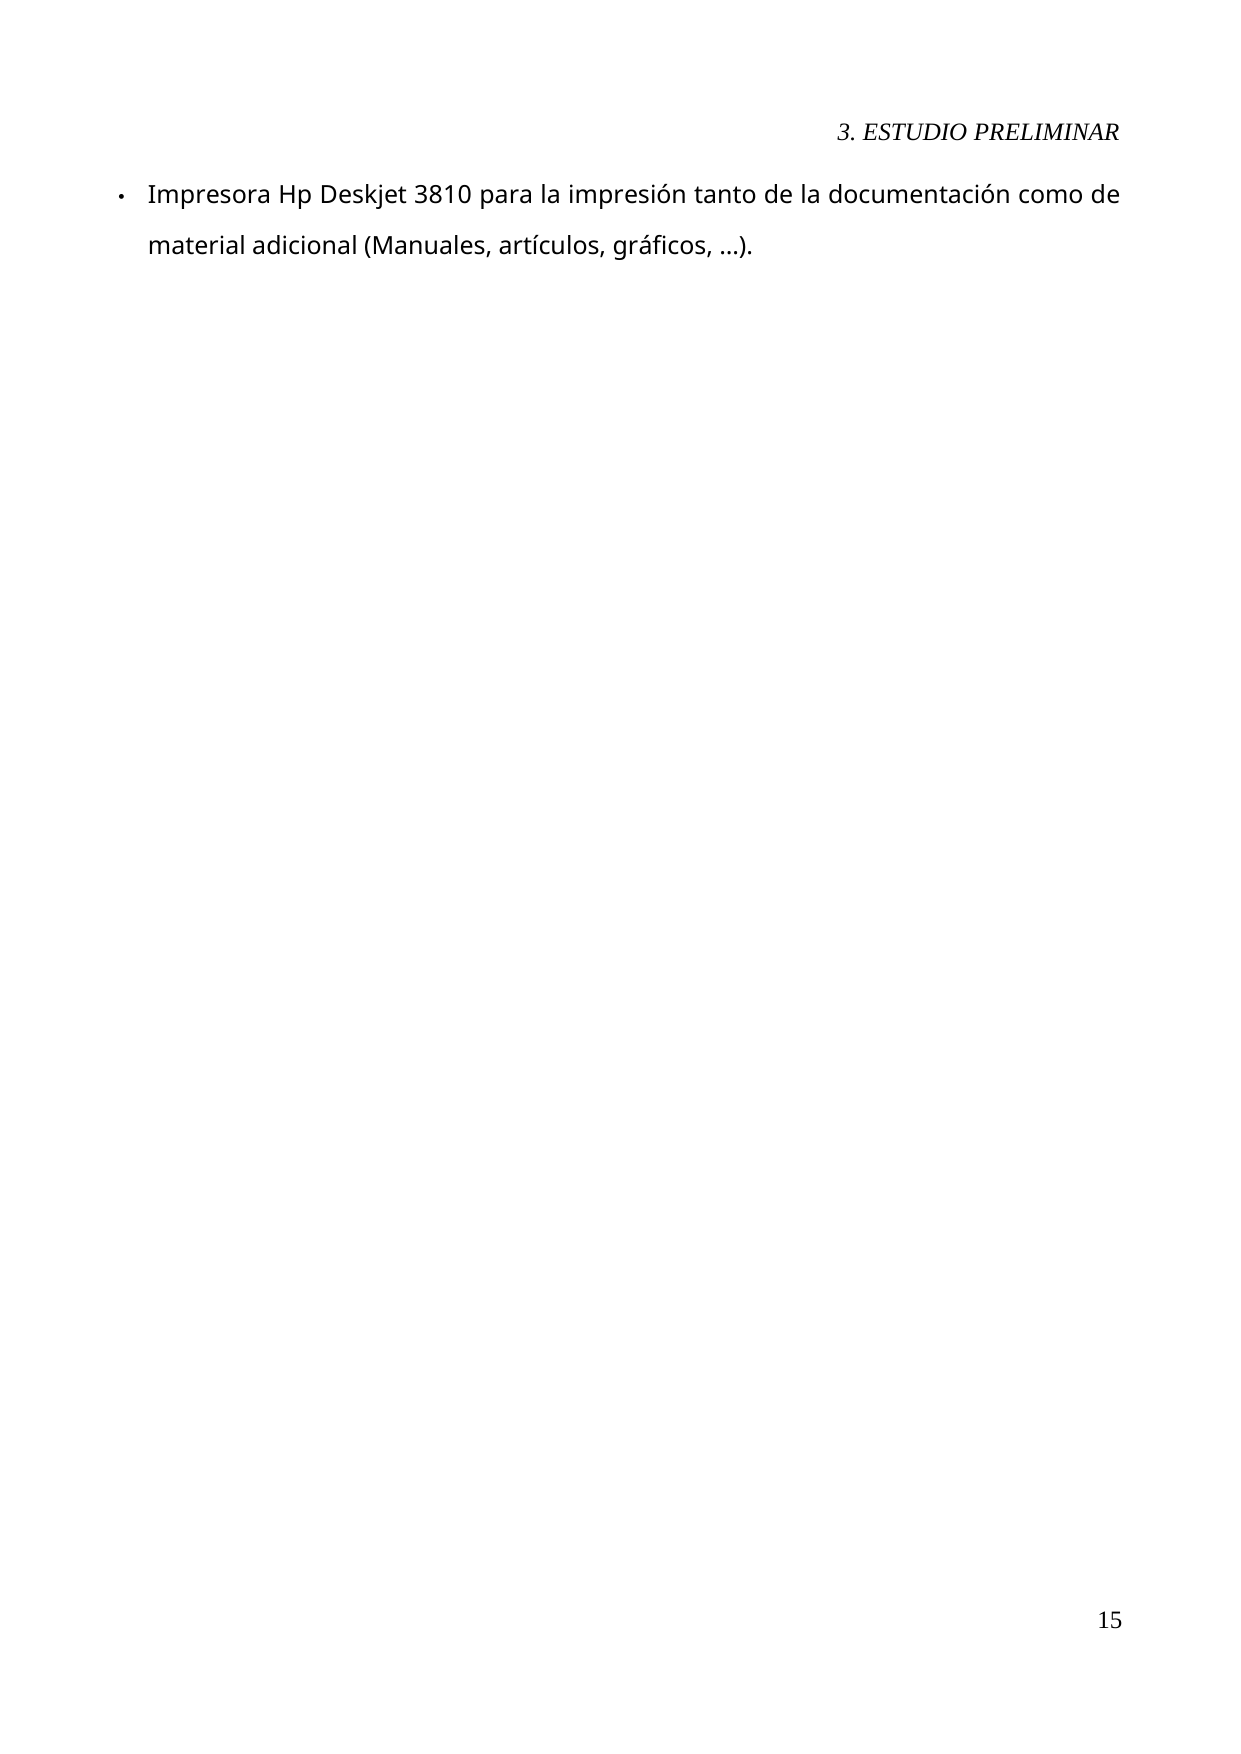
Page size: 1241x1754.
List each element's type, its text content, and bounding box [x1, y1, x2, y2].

list Impresora Hp Deskjet 3810 para la impresión tanto de la documentación como de material adicional (Manuales, artículos, gráficos, ...). [118, 177, 1122, 262]
